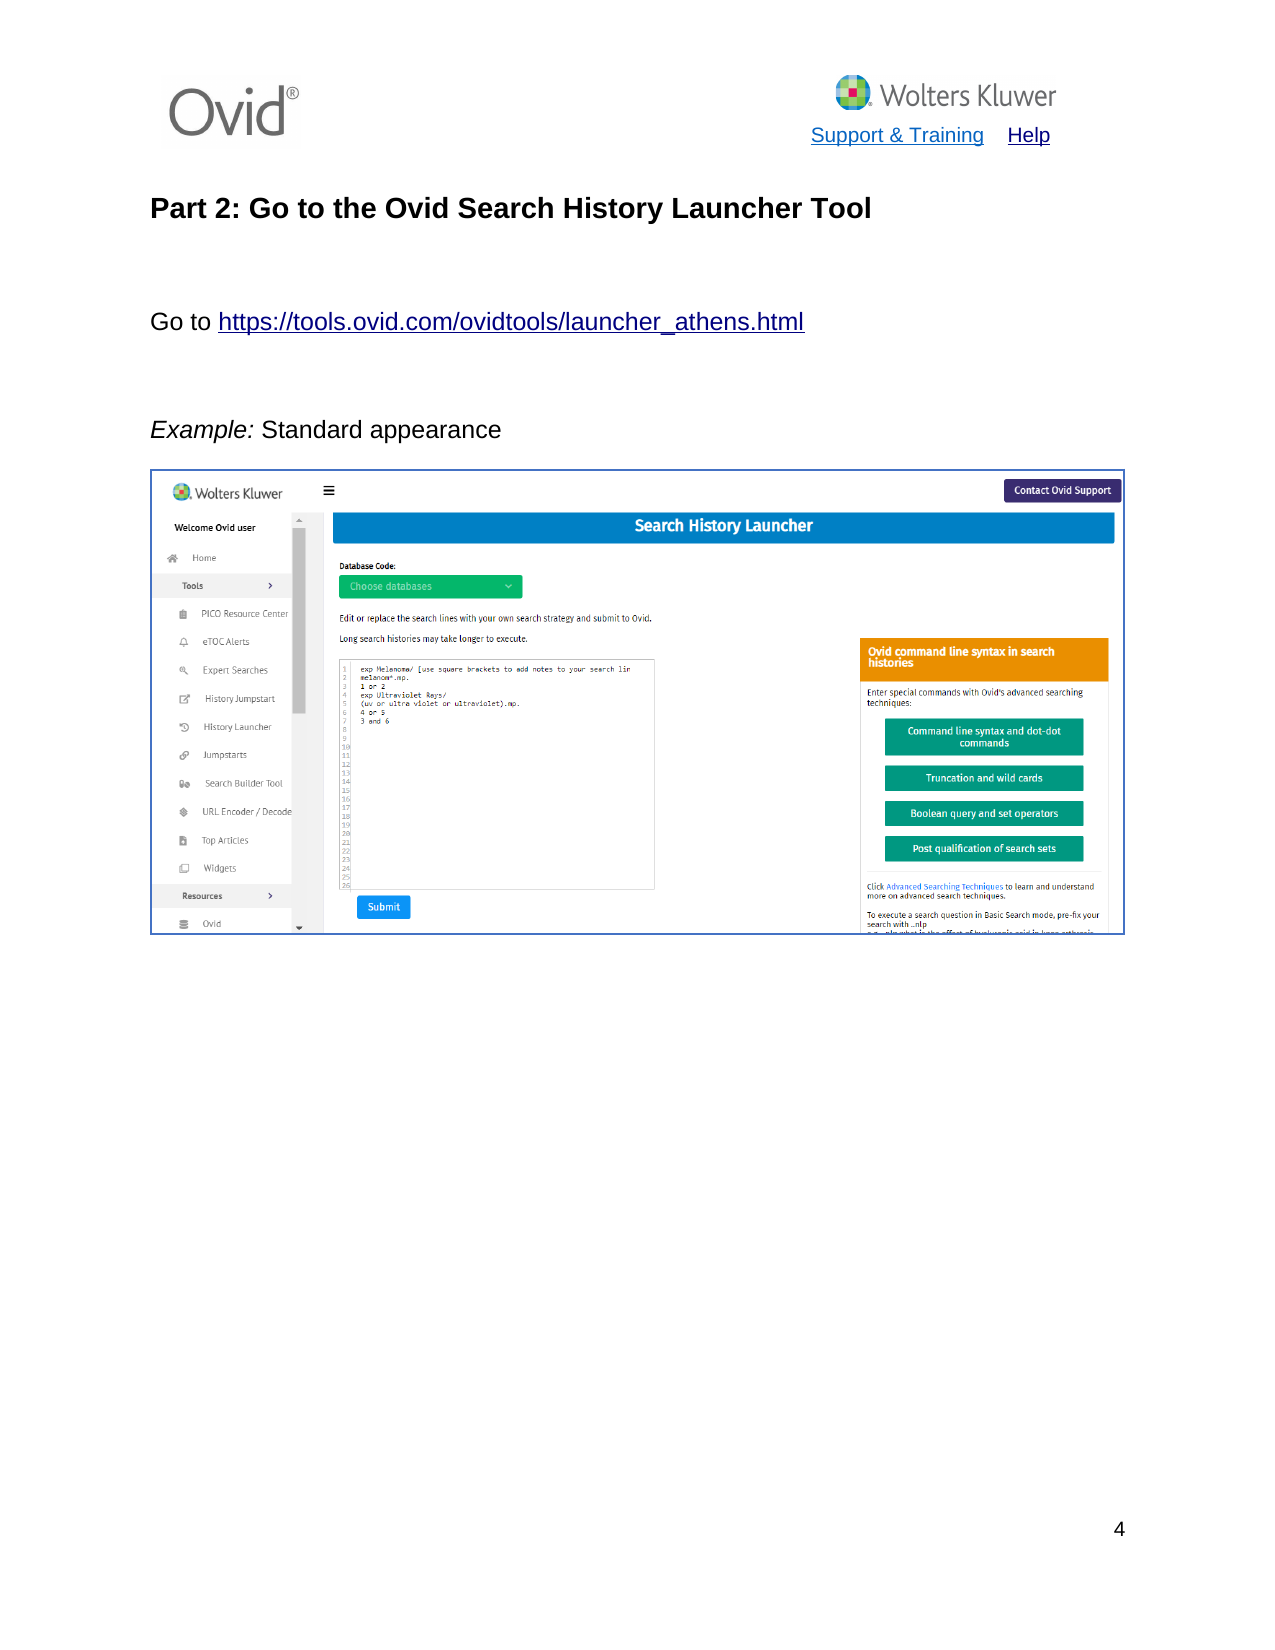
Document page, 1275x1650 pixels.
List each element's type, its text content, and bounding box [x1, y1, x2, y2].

subtitle Part 2: Go to the Ovid Search History Launcher Tool [150, 191, 1125, 224]
text Example: Standard appearance [150, 415, 1125, 443]
text Go to https://tools.ovid.com/ovidtools/launcher_athens.html [150, 307, 1125, 336]
